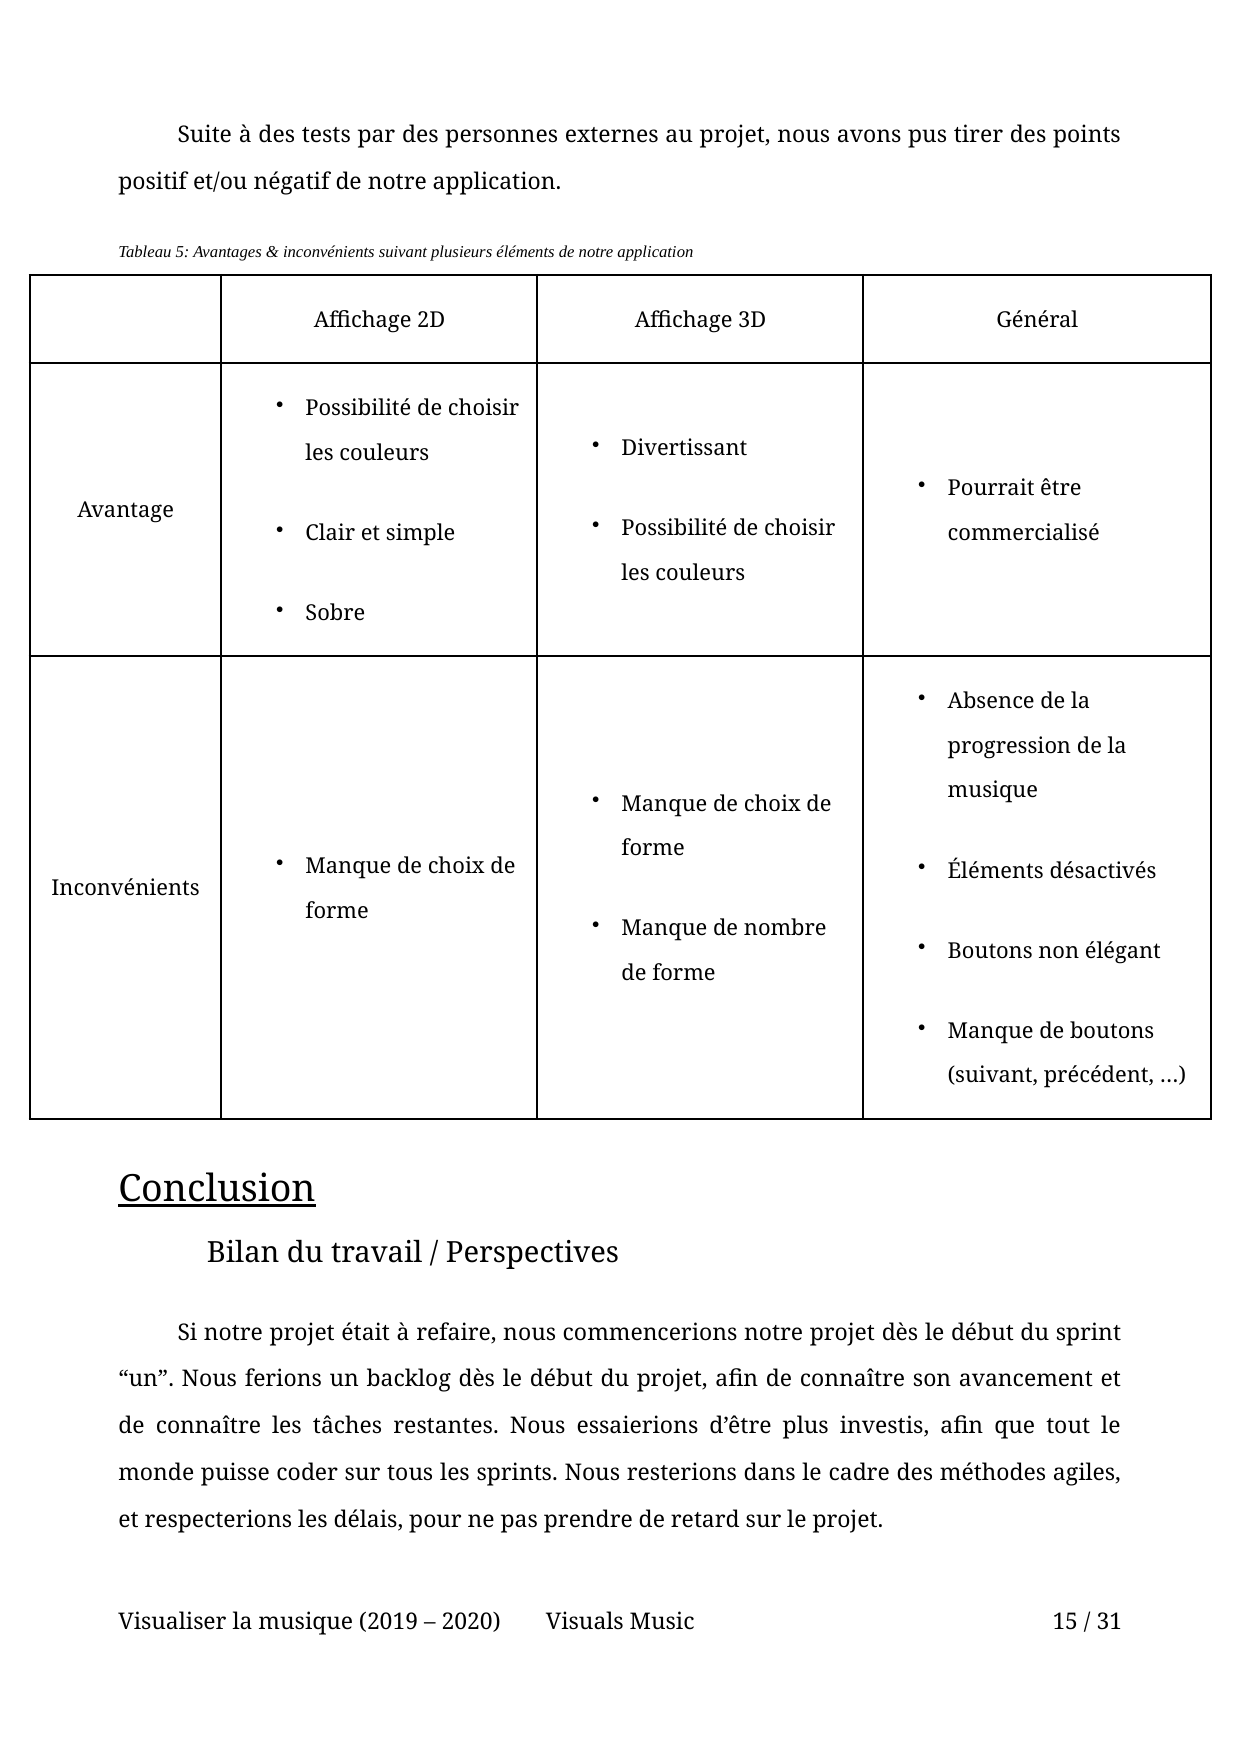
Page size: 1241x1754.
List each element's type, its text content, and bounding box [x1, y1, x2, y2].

table_cell Possibilité de choisir les couleurs Clair et simple Sobre [222, 364, 536, 655]
table_cell Inconvénients [31, 657, 220, 1117]
text Suite à des tests par des personnes externes au projet, nous avons pus tirer des points positif et/ou négatif de notre application. [118, 118, 1122, 196]
table_header Général [864, 276, 1210, 362]
table_cell Divertissant Possibilité de choisir les couleurs [538, 364, 862, 655]
table_cell Manque de choix de forme Manque de nombre de forme [538, 657, 862, 1117]
table_header Affichage 3D [538, 276, 862, 362]
table_cell Avantage [31, 364, 220, 655]
table_cell Manque de choix de forme [222, 657, 536, 1117]
table_cell Pourrait être commercialisé [864, 364, 1210, 655]
table_header Affichage 2D [222, 276, 536, 362]
table_cell Absence de la progression de la musique Éléments désactivés Boutons non élégant Manque de boutons (suivant, précédent, …) [864, 657, 1210, 1117]
table_header [31, 276, 220, 362]
text Tableau 5: Avantages & inconvénients suivant plusieurs éléments de notre application [118, 242, 1122, 261]
text Si notre projet était à refaire, nous commencerions notre projet dès le début du sprint “un”. Nous ferions un backlog dès le début du projet, afin de connaître son avancement et de connaître les tâches restantes. Nous essaierions d’être plus investis, afin que tout le monde puisse coder sur tous les sprints. Nous resterions dans le cadre des méthodes agiles, et respecterions les délais, pour ne pas prendre de retard sur le projet. [118, 1315, 1122, 1534]
subtitle Conclusion [118, 1161, 1122, 1212]
subtitle Bilan du travail / Perspectives [207, 1231, 1122, 1271]
